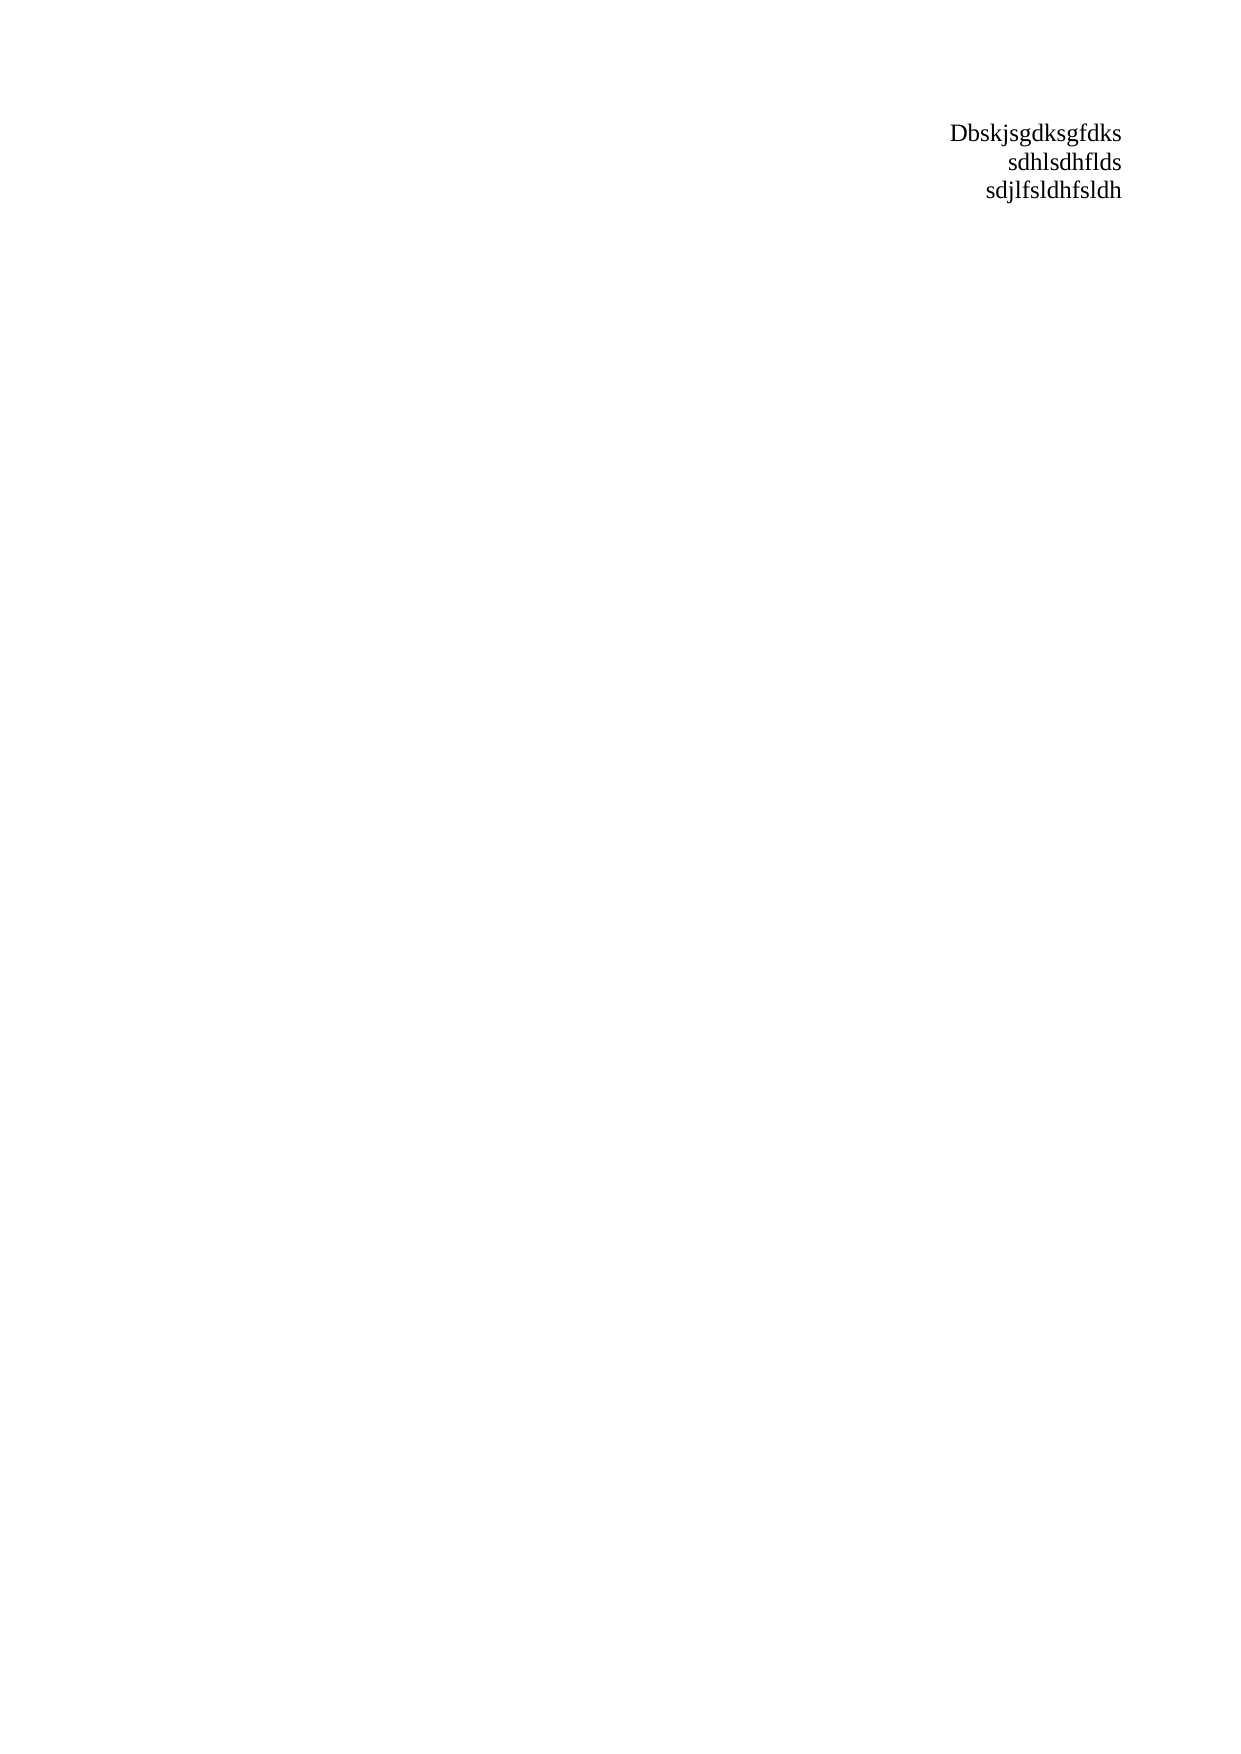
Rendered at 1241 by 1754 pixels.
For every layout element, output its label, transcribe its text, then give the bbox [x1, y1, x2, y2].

text sdhlsdhflds [118, 147, 1122, 176]
text sdjlfsldhfsldh [118, 176, 1122, 204]
text Dbskjsgdksgfdks [118, 118, 1122, 147]
